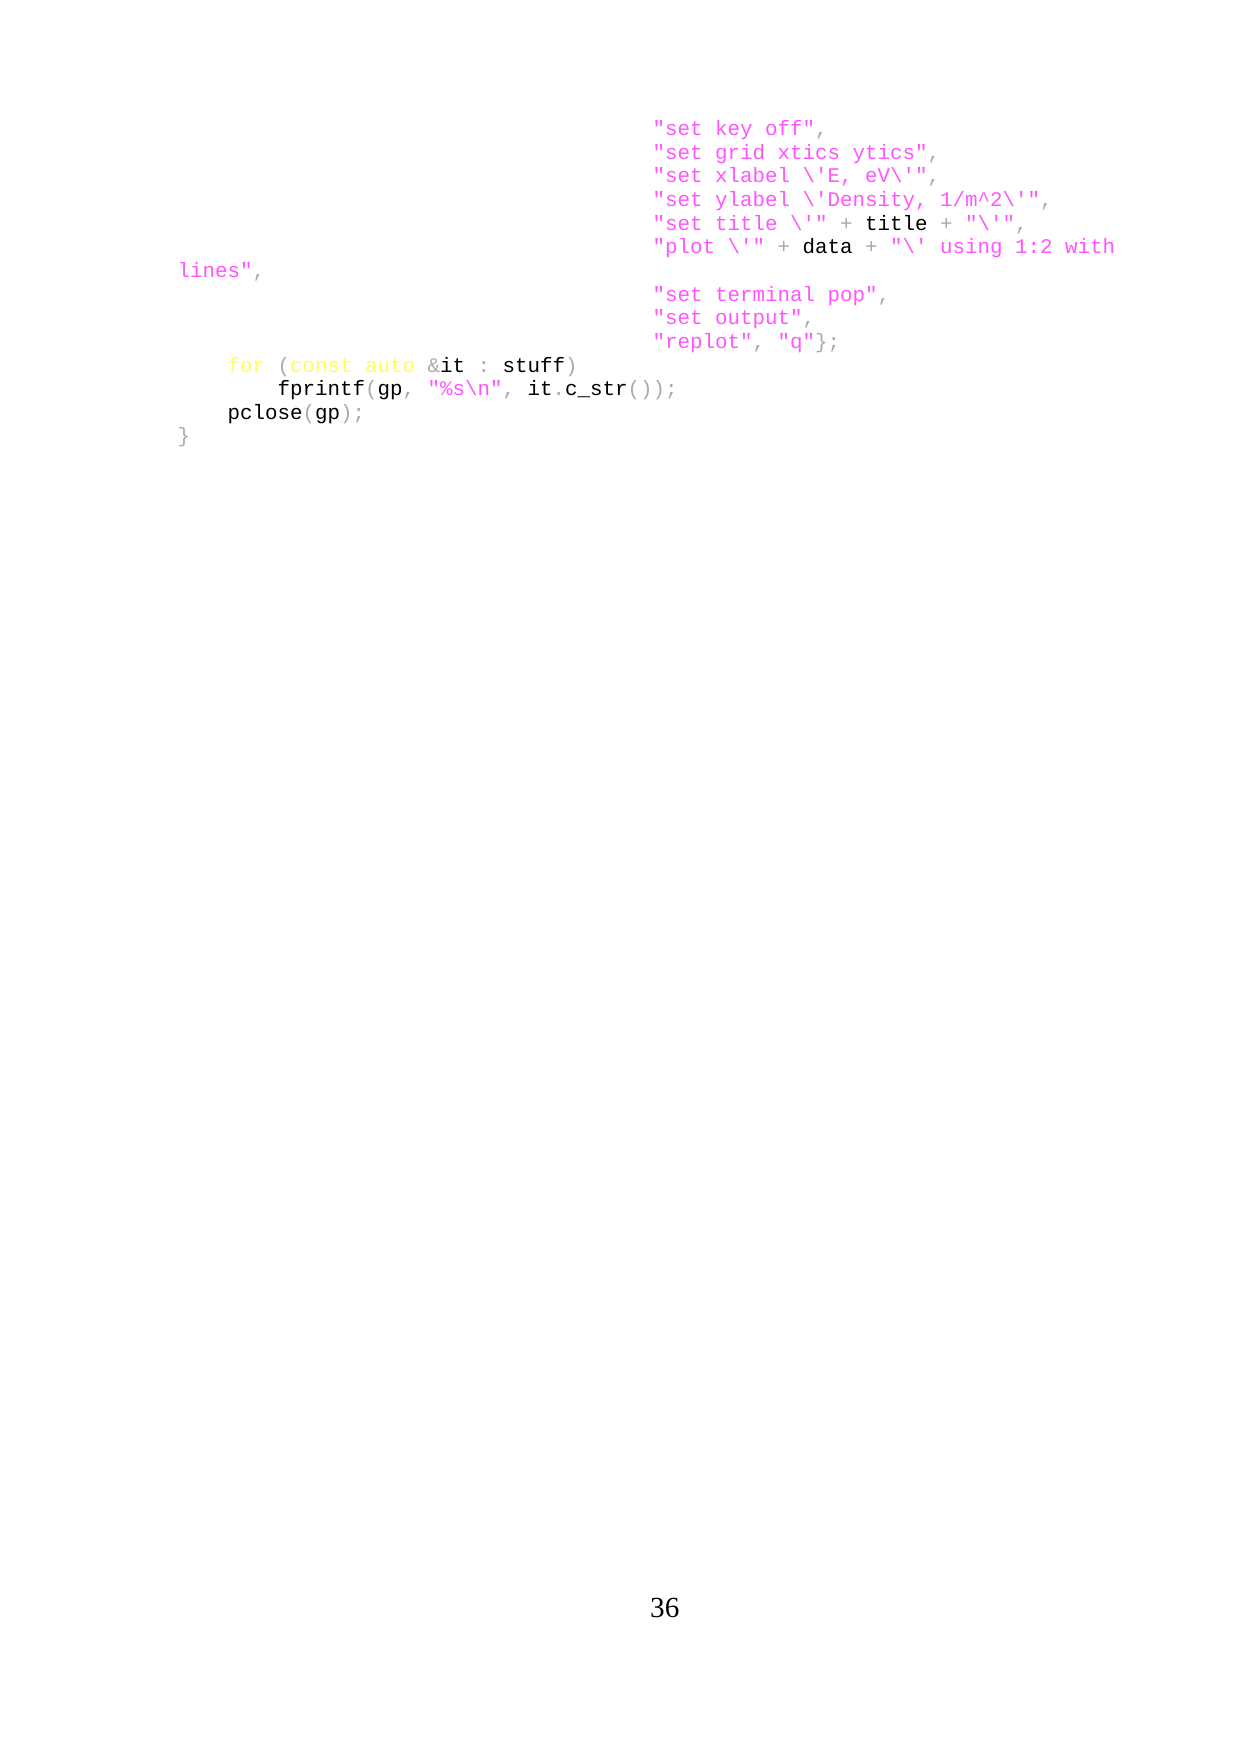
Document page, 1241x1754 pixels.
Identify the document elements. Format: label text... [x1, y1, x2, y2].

text "replot", "q"}; [177, 331, 1152, 354]
text } [177, 426, 1152, 449]
text for (const auto &it : stuff) [177, 354, 1152, 378]
text "set key off", [177, 118, 1152, 142]
text "set title \'" + title + "\'", [177, 213, 1152, 236]
text "set grid xtics ytics", [177, 142, 1152, 165]
text fprintf(gp, "%s\n", it.c_str()); [177, 378, 1152, 402]
text "set ylabel \'Density, 1/m^2\'", [177, 189, 1152, 213]
text "set output", [177, 307, 1152, 331]
text "set xlabel \'E, eV\'", [177, 165, 1152, 189]
text "set terminal pop", [177, 284, 1152, 307]
text "plot \'" + data + "\' using 1:2 with lines", [177, 236, 1152, 284]
text pclose(gp); [177, 402, 1152, 426]
